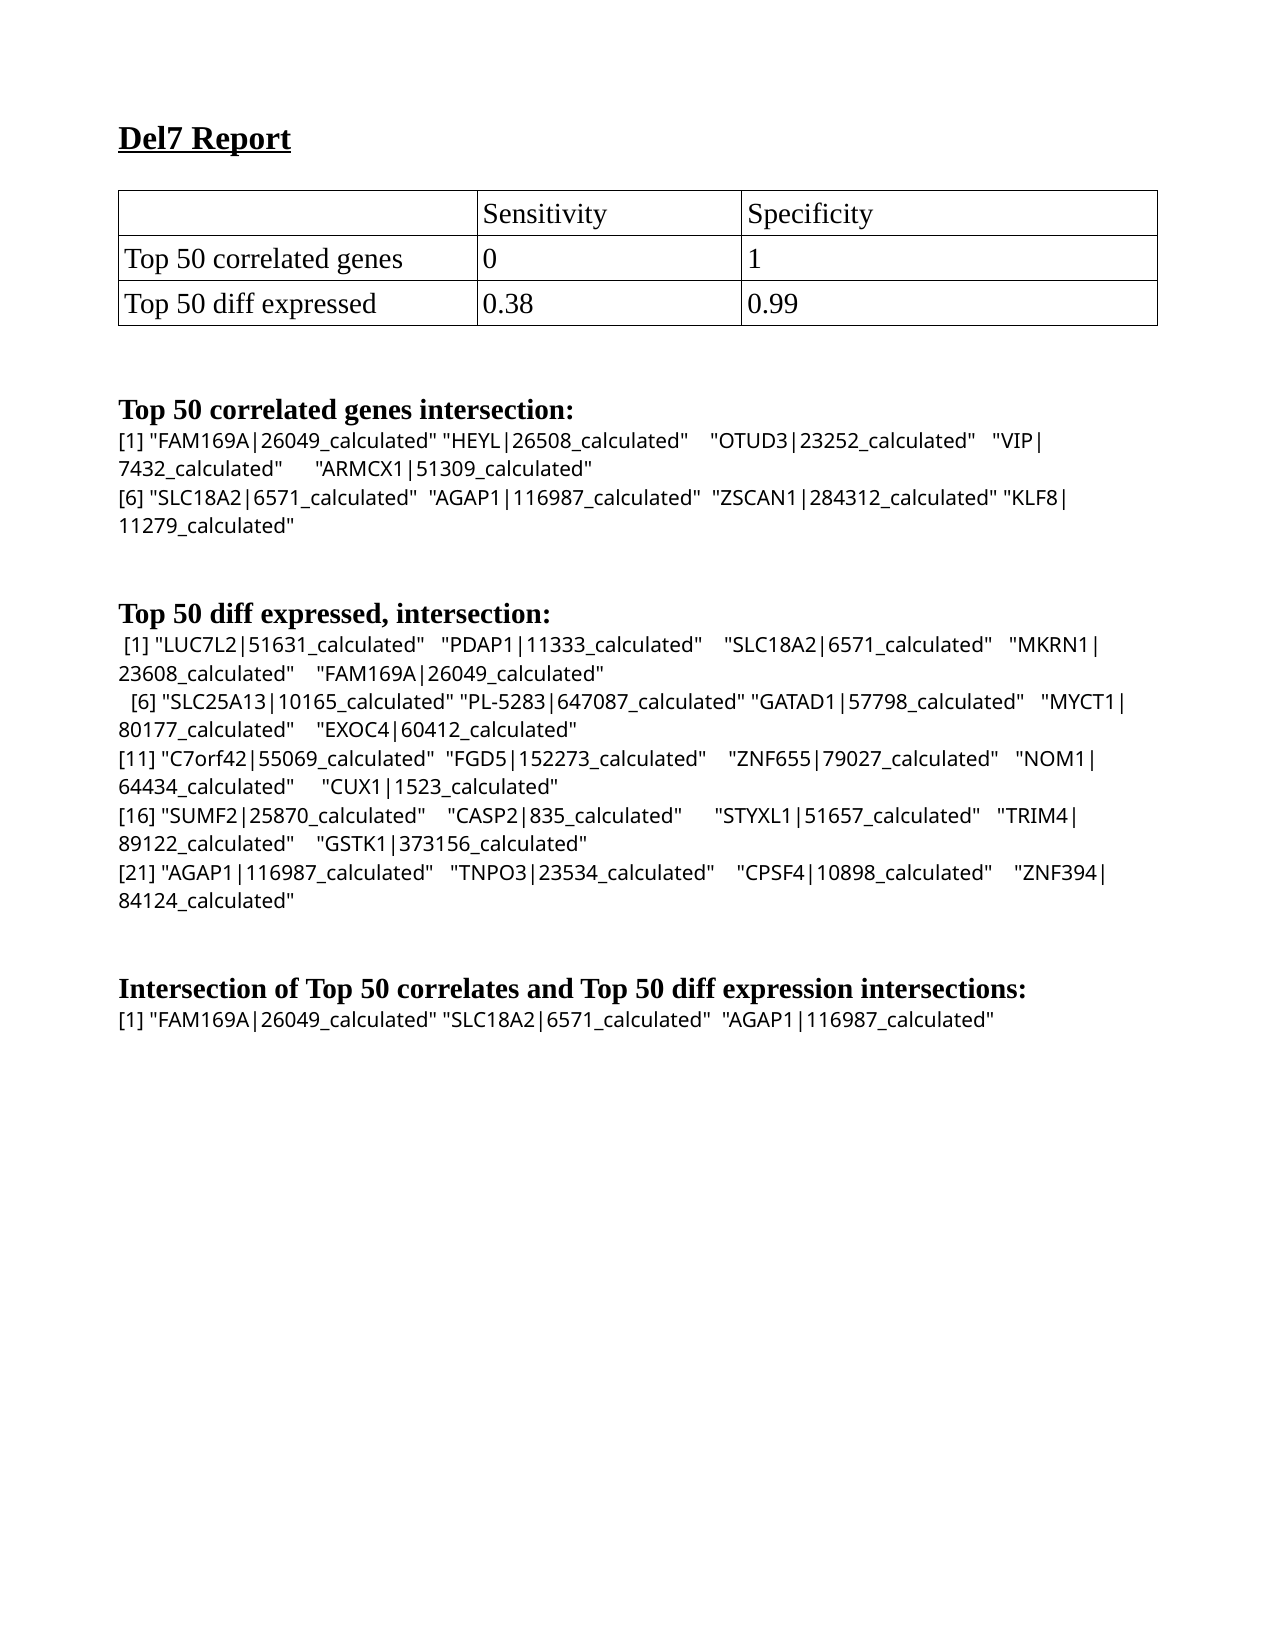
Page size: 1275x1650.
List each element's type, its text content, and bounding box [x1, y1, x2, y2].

table_cell Top 50 diff expressed [119, 281, 477, 325]
text Intersection of Top 50 correlates and Top 50 diff expression intersections: [118, 972, 1157, 1005]
table_cell 0.38 [478, 281, 741, 325]
text Top 50 correlated genes intersection: [118, 392, 1157, 426]
table_header [119, 191, 477, 235]
text [1] "FAM169A|26049_calculated" "SLC18A2|6571_calculated" "AGAP1|116987_calculated" [118, 1005, 1157, 1033]
text Top 50 diff expressed, intersection: [118, 597, 1157, 630]
table_header Sensitivity [478, 191, 741, 235]
text [1] "FAM169A|26049_calculated" "HEYL|26508_calculated" "OTUD3|23252_calculated" "VIP|7432_calculated" "ARMCX1|51309_calculated" [118, 426, 1157, 483]
text [6] "SLC25A13|10165_calculated" "PL-5283|647087_calculated" "GATAD1|57798_calculated" "MYCT1|80177_calculated" "EXOC4|60412_calculated" [118, 687, 1157, 744]
text [21] "AGAP1|116987_calculated" "TNPO3|23534_calculated" "CPSF4|10898_calculated" "ZNF394|84124_calculated" [118, 858, 1157, 915]
text Del7 Report [118, 118, 1157, 156]
table_header Specificity [742, 191, 1157, 235]
table_cell Top 50 correlated genes [119, 236, 477, 280]
text [16] "SUMF2|25870_calculated" "CASP2|835_calculated" "STYXL1|51657_calculated" "TRIM4|89122_calculated" "GSTK1|373156_calculated" [118, 801, 1157, 858]
table_cell 0.99 [742, 281, 1157, 325]
table_cell 0 [478, 236, 741, 280]
text [6] "SLC18A2|6571_calculated" "AGAP1|116987_calculated" "ZSCAN1|284312_calculated" "KLF8|11279_calculated" [118, 483, 1157, 540]
table_cell 1 [742, 236, 1157, 280]
text [1] "LUC7L2|51631_calculated" "PDAP1|11333_calculated" "SLC18A2|6571_calculated" "MKRN1|23608_calculated" "FAM169A|26049_calculated" [118, 630, 1157, 687]
text [11] "C7orf42|55069_calculated" "FGD5|152273_calculated" "ZNF655|79027_calculated" "NOM1|64434_calculated" "CUX1|1523_calculated" [118, 744, 1157, 801]
